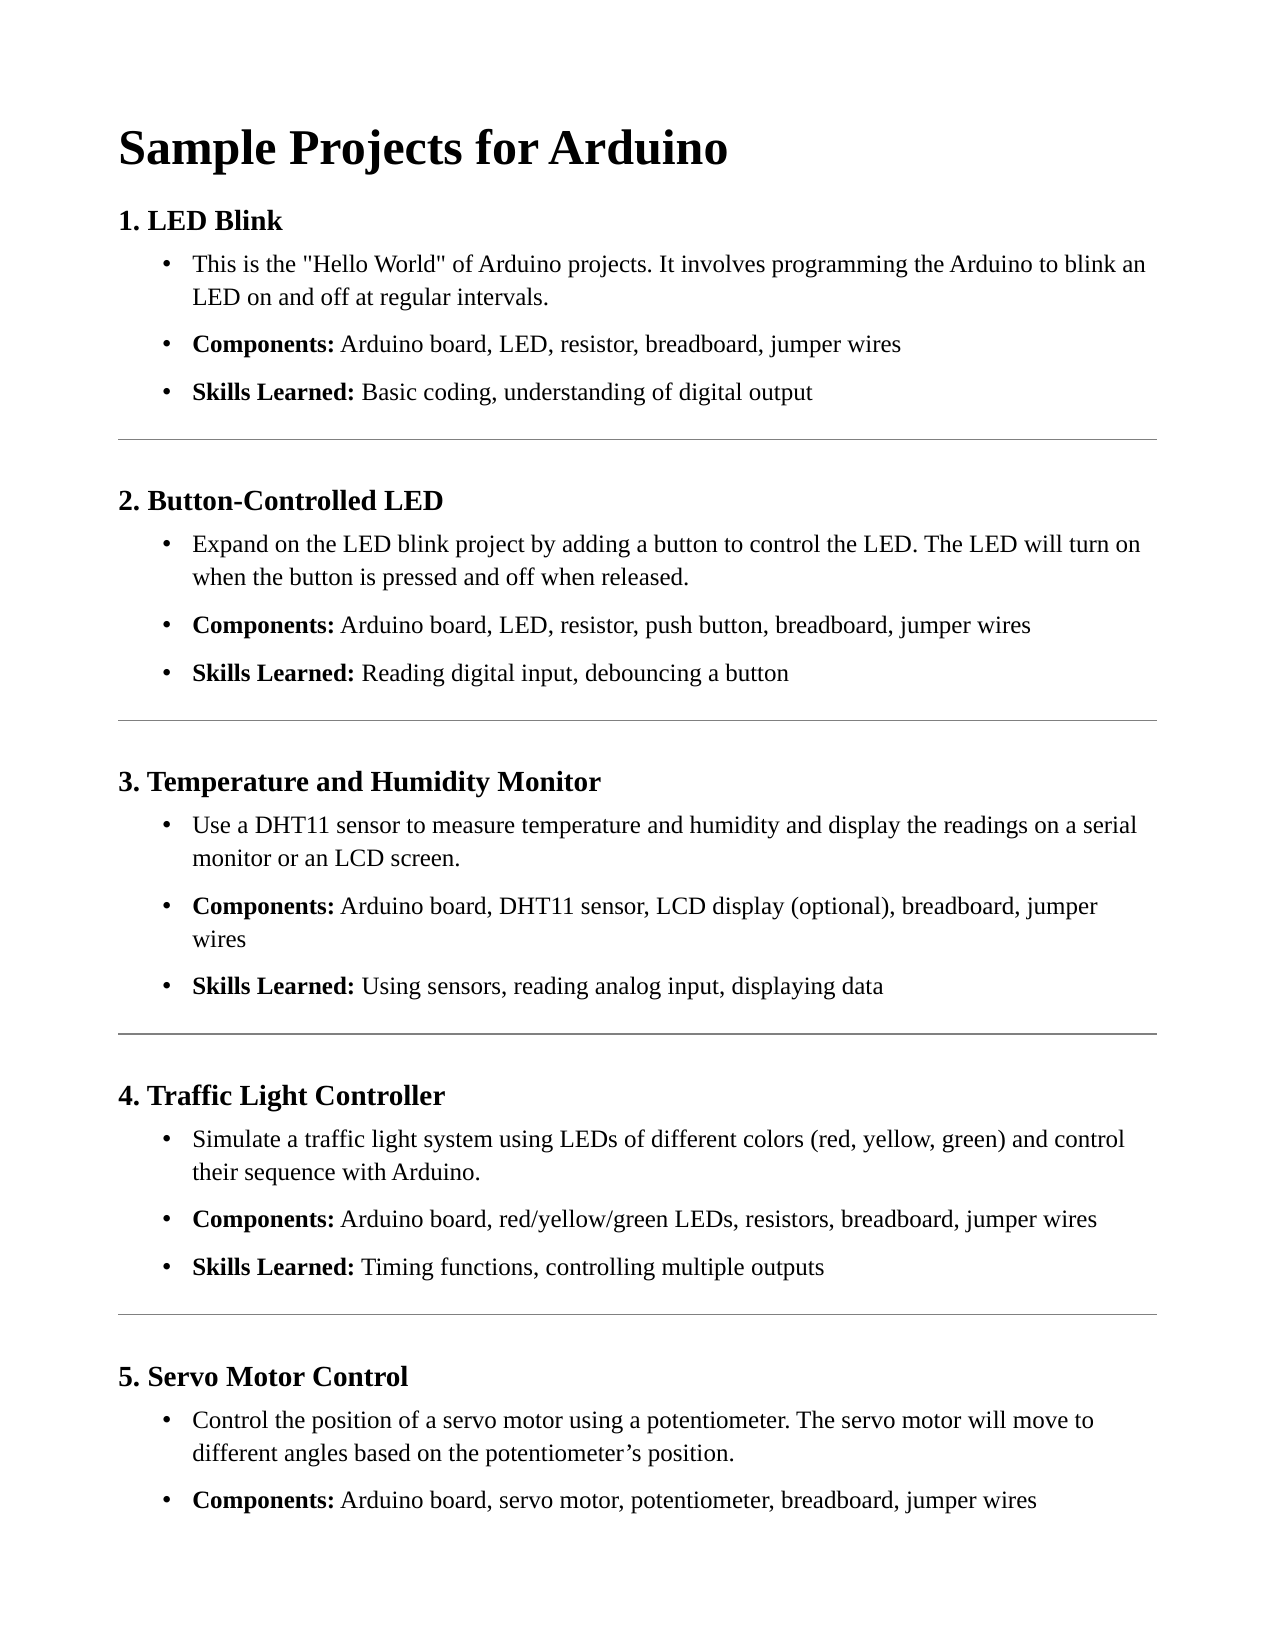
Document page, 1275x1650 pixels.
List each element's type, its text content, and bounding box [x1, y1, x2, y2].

list Components: Arduino board, LED, resistor, breadboard, jumper wires [162, 329, 1157, 358]
list Simulate a traffic light system using LEDs of different colors (red, yellow, green) and control their sequence with Arduino. [162, 1124, 1157, 1186]
list Skills Learned: Basic coding, understanding of digital output [162, 377, 1157, 406]
subtitle 1. LED Blink [118, 203, 1157, 236]
list Components: Arduino board, DHT11 sensor, LCD display (optional), breadboard, jumper wires [162, 891, 1157, 953]
subtitle 5. Servo Motor Control [118, 1359, 1157, 1392]
list Use a DHT11 sensor to measure temperature and humidity and display the readings on a serial monitor or an LCD screen. [162, 810, 1157, 872]
list Components: Arduino board, LED, resistor, push button, breadboard, jumper wires [162, 610, 1157, 639]
subtitle 4. Traffic Light Controller [118, 1078, 1157, 1111]
list Skills Learned: Timing functions, controlling multiple outputs [162, 1252, 1157, 1281]
list Skills Learned: Reading digital input, debouncing a button [162, 658, 1157, 686]
subtitle 2. Button-Controlled LED [118, 483, 1157, 517]
list Components: Arduino board, servo motor, potentiometer, breadboard, jumper wires [162, 1485, 1157, 1514]
list This is the "Hello World" of Arduino projects. It involves programming the Arduino to blink an LED on and off at regular intervals. [162, 249, 1157, 311]
list Control the position of a servo motor using a potentiometer. The servo motor will move to different angles based on the potentiometer’s position. [162, 1405, 1157, 1466]
subtitle 3. Temperature and Humidity Monitor [118, 764, 1157, 798]
list Components: Arduino board, red/yellow/green LEDs, resistors, breadboard, jumper wires [162, 1204, 1157, 1233]
subtitle Sample Projects for Arduino [118, 118, 1157, 176]
list Expand on the LED blink project by adding a button to control the LED. The LED will turn on when the button is pressed and off when released. [162, 529, 1157, 591]
list Skills Learned: Using sensors, reading analog input, displaying data [162, 971, 1157, 1000]
